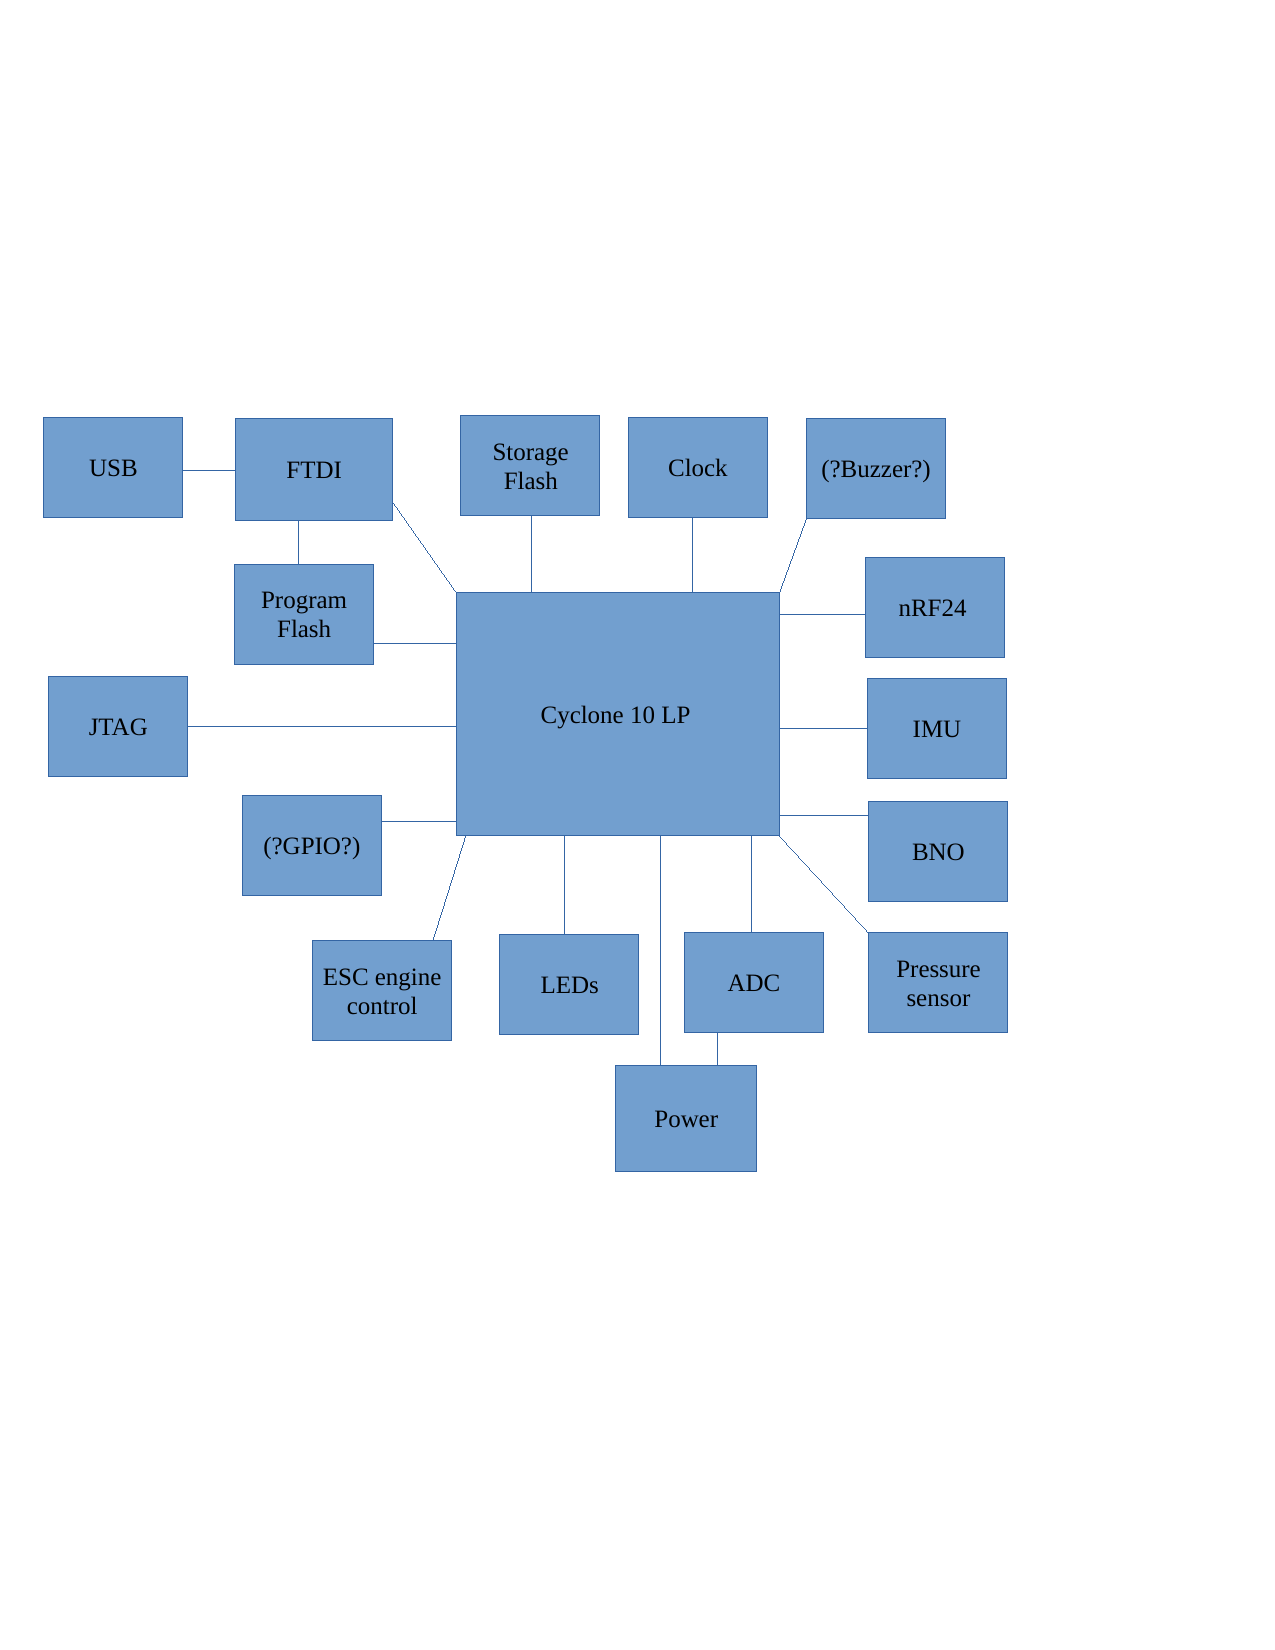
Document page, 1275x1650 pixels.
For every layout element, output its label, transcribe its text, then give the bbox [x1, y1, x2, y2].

text Pressure [878, 954, 999, 983]
text (?Buzzer?) [815, 454, 936, 483]
text Program [243, 585, 364, 614]
text Storage [470, 437, 591, 466]
text sensor [878, 983, 999, 1012]
text Flash [470, 466, 591, 494]
text Clock [637, 453, 758, 482]
text (?GPIO?) [251, 831, 372, 860]
text Flash [243, 614, 364, 643]
text USB [53, 453, 174, 482]
text ESC engine [321, 962, 443, 991]
text BNO [878, 837, 999, 866]
text control [321, 991, 443, 1019]
text Power [624, 1104, 747, 1133]
text FTDI [245, 455, 383, 484]
text Cyclone 10 LP [465, 700, 771, 728]
text nRF24 [874, 593, 996, 622]
text JTAG [57, 712, 179, 741]
text IMU [876, 714, 997, 743]
text LEDs [509, 970, 630, 999]
text ADC [693, 968, 814, 997]
